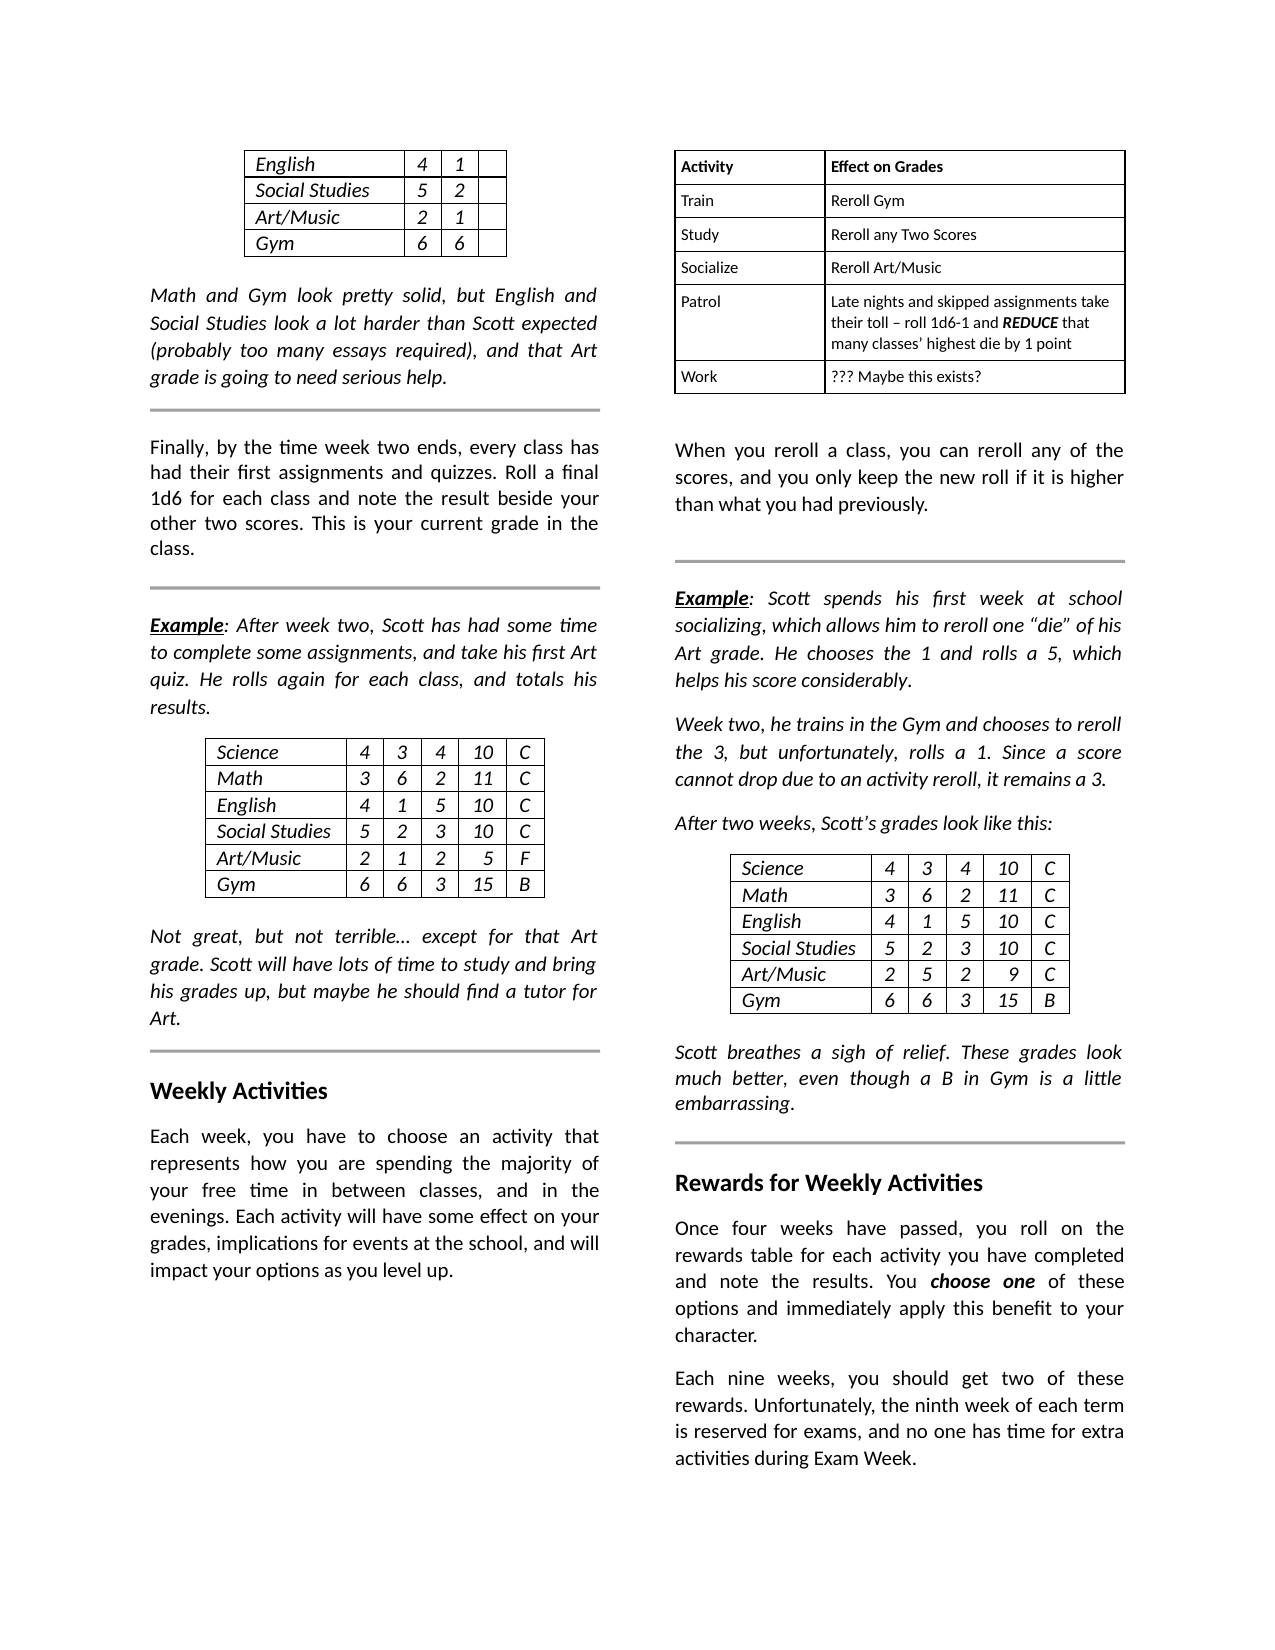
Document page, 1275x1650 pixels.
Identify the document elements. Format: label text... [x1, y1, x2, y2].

table_cell 2 [422, 845, 458, 870]
table_cell 1 [909, 908, 946, 934]
table_cell Reroll Art/Music [826, 252, 1124, 284]
table_cell English [206, 792, 346, 817]
table_header Effect on Grades [826, 151, 1124, 183]
table_cell 3 [422, 871, 458, 897]
text Example: After week two, Scott has had some time to complete some assignments, and take his first Art quiz. He rolls again for each class, and totals his results. [150, 612, 600, 719]
text Week two, he trains in the Gym and chooses to reroll the 3, but unfortunately, rolls a 1. Since a score cannot drop due to an activity reroll, it remains a 3. [675, 711, 1125, 792]
table_cell 11 [984, 882, 1031, 907]
table_cell 9 [984, 961, 1031, 987]
table_header 10 [459, 739, 506, 764]
table_cell Study [676, 218, 824, 251]
table_cell English [245, 151, 404, 176]
table_cell [479, 230, 506, 256]
table_cell Art/Music [245, 204, 404, 229]
table_cell 6 [347, 871, 383, 897]
text Math and Gym look pretty solid, but English and Social Studies look a lot harder than Scott expected (probably too many essays required), and that Art grade is going to need serious help. [150, 282, 600, 390]
table_header 3 [384, 739, 421, 764]
text Not great, but not terrible… except for that Art grade. Scott will have lots of time to study and bring his grades up, but maybe he should find a tutor for Art. [150, 923, 600, 1031]
table_cell 5 [422, 792, 458, 817]
table_cell Train [676, 185, 824, 217]
table_header 4 [347, 739, 383, 764]
table_header 3 [909, 855, 946, 881]
table_header Science [206, 739, 346, 764]
table_header 10 [984, 855, 1031, 881]
table_cell 10 [984, 908, 1031, 934]
table_cell [479, 204, 506, 229]
table_cell Social Studies [245, 178, 404, 203]
text Finally, by the time week two ends, every class has had their first assignments and quizzes. Roll a final 1d6 for each class and note the result beside your other two scores. This is your current grade in the class. [150, 434, 600, 561]
table_cell 6 [909, 882, 946, 907]
text Rewards for Weekly Activities [675, 1167, 1125, 1197]
table_cell Math [731, 882, 871, 907]
table_cell Social Studies [731, 935, 871, 960]
table_header Science [731, 855, 871, 881]
table_cell 5 [872, 935, 908, 960]
table_cell 4 [405, 151, 441, 176]
table_header 4 [422, 739, 458, 764]
table_cell C [507, 792, 544, 817]
table_cell Math [206, 766, 346, 791]
table_cell 1 [442, 151, 478, 176]
table_cell 1 [384, 845, 421, 870]
table_cell [479, 178, 506, 203]
table_cell 10 [459, 792, 506, 817]
table_cell Art/Music [206, 845, 346, 870]
table_cell 2 [442, 178, 478, 203]
table_cell 4 [347, 792, 383, 817]
table_cell 2 [384, 819, 421, 844]
table_cell 2 [405, 204, 441, 229]
table_cell 5 [909, 961, 946, 987]
table_cell 3 [422, 819, 458, 844]
table_cell Work [676, 361, 824, 393]
table_cell C [1032, 882, 1069, 907]
table_cell 10 [459, 819, 506, 844]
table_cell Gym [206, 871, 346, 897]
table_header 4 [947, 855, 983, 881]
table_cell 6 [442, 230, 478, 256]
table_cell 11 [459, 766, 506, 791]
text Once four weeks have passed, you roll on the rewards table for each activity you have completed and note the results. You choose one of these options and immediately apply this benefit to your character. [675, 1215, 1125, 1347]
table_cell 2 [947, 882, 983, 907]
table_cell 5 [405, 178, 441, 203]
table_cell 2 [347, 845, 383, 870]
table_cell 15 [459, 871, 506, 897]
table_cell 3 [872, 882, 908, 907]
table_cell 5 [459, 845, 506, 870]
table_cell English [731, 908, 871, 934]
text Scott breathes a sigh of relief. These grades look much better, even though a B in Gym is a little embarrassing. [675, 1039, 1125, 1116]
table_cell B [507, 871, 544, 897]
table_cell 6 [384, 766, 421, 791]
table_header 4 [872, 855, 908, 881]
table_cell 10 [984, 935, 1031, 960]
table_cell 6 [872, 988, 908, 1013]
table_cell 3 [947, 988, 983, 1013]
table_cell C [507, 819, 544, 844]
table_cell C [1032, 908, 1069, 934]
table_cell C [507, 766, 544, 791]
table_cell 3 [347, 766, 383, 791]
table_cell 2 [909, 935, 946, 960]
table_cell 2 [422, 766, 458, 791]
table_cell Art/Music [731, 961, 871, 987]
table_cell C [1032, 961, 1069, 987]
table_cell Reroll any Two Scores [826, 218, 1124, 251]
table_cell 6 [384, 871, 421, 897]
table_header C [1032, 855, 1069, 881]
table_cell Patrol [676, 285, 824, 360]
table_cell F [507, 845, 544, 870]
table_cell Gym [245, 230, 404, 256]
text Each nine weeks, you should get two of these rewards. Unfortunately, the ninth week of each term is reserved for exams, and no one has time for extra activities during Exam Week. [675, 1365, 1125, 1471]
table_header Activity [676, 151, 824, 183]
table_cell 5 [947, 908, 983, 934]
table_cell Socialize [676, 252, 824, 284]
table_cell 2 [872, 961, 908, 987]
text Example: Scott spends his first week at school socializing, which allows him to reroll one “die” of his Art grade. He chooses the 1 and rolls a 5, which helps his score considerably. [675, 585, 1125, 693]
table_cell ??? Maybe this exists? [826, 361, 1124, 393]
table_cell 6 [909, 988, 946, 1013]
table_cell 3 [947, 935, 983, 960]
text When you reroll a class, you can reroll any of the scores, and you only keep the new roll if it is higher than what you had previously. [675, 438, 1125, 516]
table_cell Late nights and skipped assignments take their toll – roll 1d6-1 and REDUCE that many classes’ highest die by 1 point [826, 285, 1124, 360]
table_cell Social Studies [206, 819, 346, 844]
table_cell 2 [947, 961, 983, 987]
table_cell [479, 151, 506, 176]
table_cell C [1032, 935, 1069, 960]
table_cell 4 [872, 908, 908, 934]
table_cell 1 [384, 792, 421, 817]
table_cell Reroll Gym [826, 185, 1124, 217]
table_cell 5 [347, 819, 383, 844]
text Weekly Activities [150, 1075, 600, 1106]
table_cell 1 [442, 204, 478, 229]
table_cell 6 [405, 230, 441, 256]
table_cell B [1032, 988, 1069, 1013]
table_cell Gym [731, 988, 871, 1013]
table_cell 15 [984, 988, 1031, 1013]
text After two weeks, Scott’s grades look like this: [675, 810, 1125, 836]
table_header C [507, 739, 544, 764]
text Each week, you have to choose an activity that represents how you are spending the majority of your free time in between classes, and in the evenings. Each activity will have some effect on your grades, implications for events at the school, and will impact your options as you level up. [150, 1124, 600, 1282]
